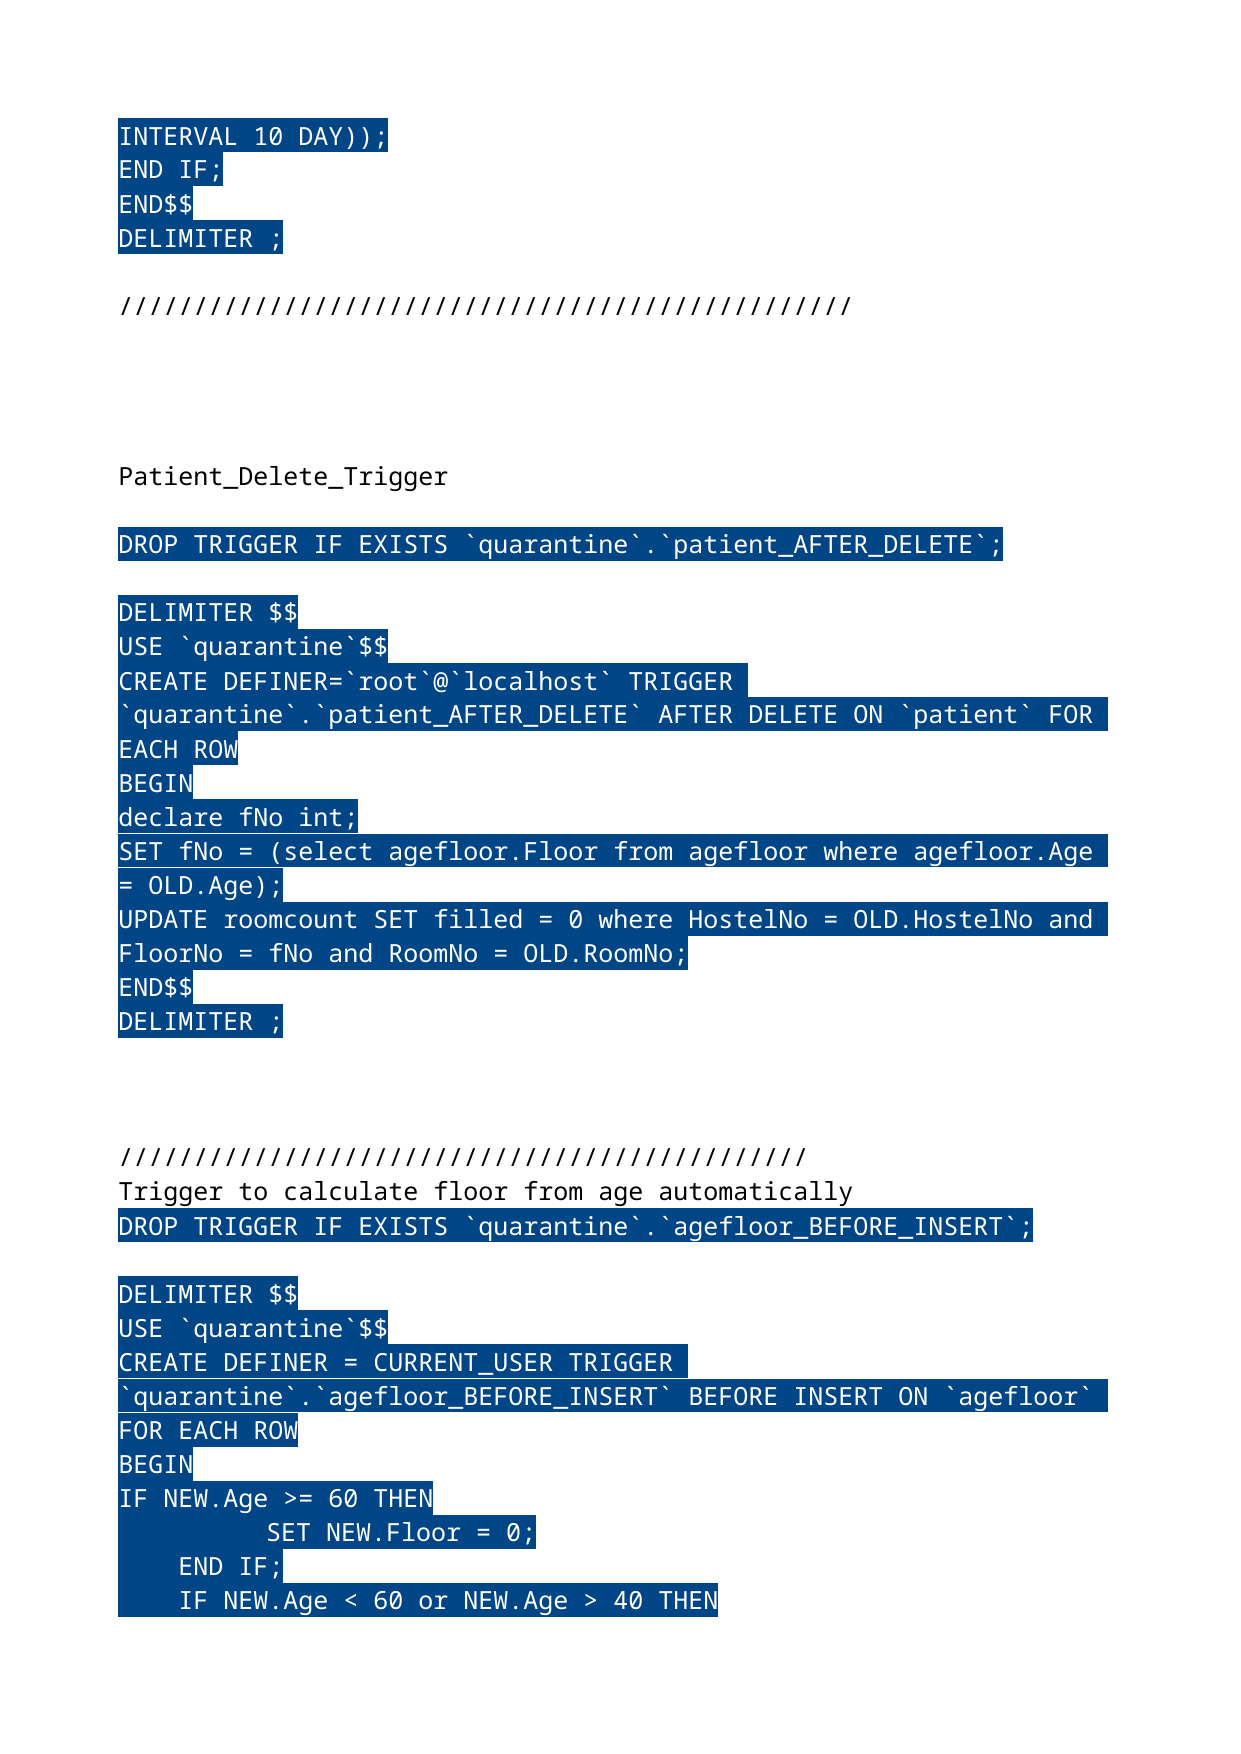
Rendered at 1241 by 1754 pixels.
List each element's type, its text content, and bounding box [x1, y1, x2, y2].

text DROP TRIGGER IF EXISTS `quarantine`.`agefloor_BEFORE_INSERT`; DELIMITER $$ USE `quarantine`$$ CREATE DEFINER = CURRENT_USER TRIGGER `quarantine`.`agefloor_BEFORE_INSERT` BEFORE INSERT ON `agefloor` FOR EACH ROW BEGIN IF NEW.Age >= 60 THEN SET NEW.Floor = 0; END IF; IF NEW.Age < 60 or NEW.Age > 40 THEN [118, 1208, 1122, 1617]
text Patient_Delete_Trigger [118, 459, 1122, 493]
text INTERVAL 10 DAY)); END IF; END$$ DELIMITER ; [118, 118, 1122, 288]
text ///////////////////////////////////////////////// [118, 288, 1122, 322]
text DROP TRIGGER IF EXISTS `quarantine`.`patient_AFTER_DELETE`; DELIMITER $$ USE `quarantine`$$ CREATE DEFINER=`root`@`localhost` TRIGGER `quarantine`.`patient_AFTER_DELETE` AFTER DELETE ON `patient` FOR EACH ROW BEGIN declare fNo int; SET fNo = (select agefloor.Floor from agefloor where agefloor.Age = OLD.Age); UPDATE roomcount SET filled = 0 where HostelNo = OLD.HostelNo and FloorNo = fNo and RoomNo = OLD.RoomNo; END$$ DELIMITER ; [118, 527, 1122, 1072]
text Trigger to calculate floor from age automatically [118, 1174, 1122, 1208]
text ////////////////////////////////////////////// [118, 1140, 1122, 1174]
